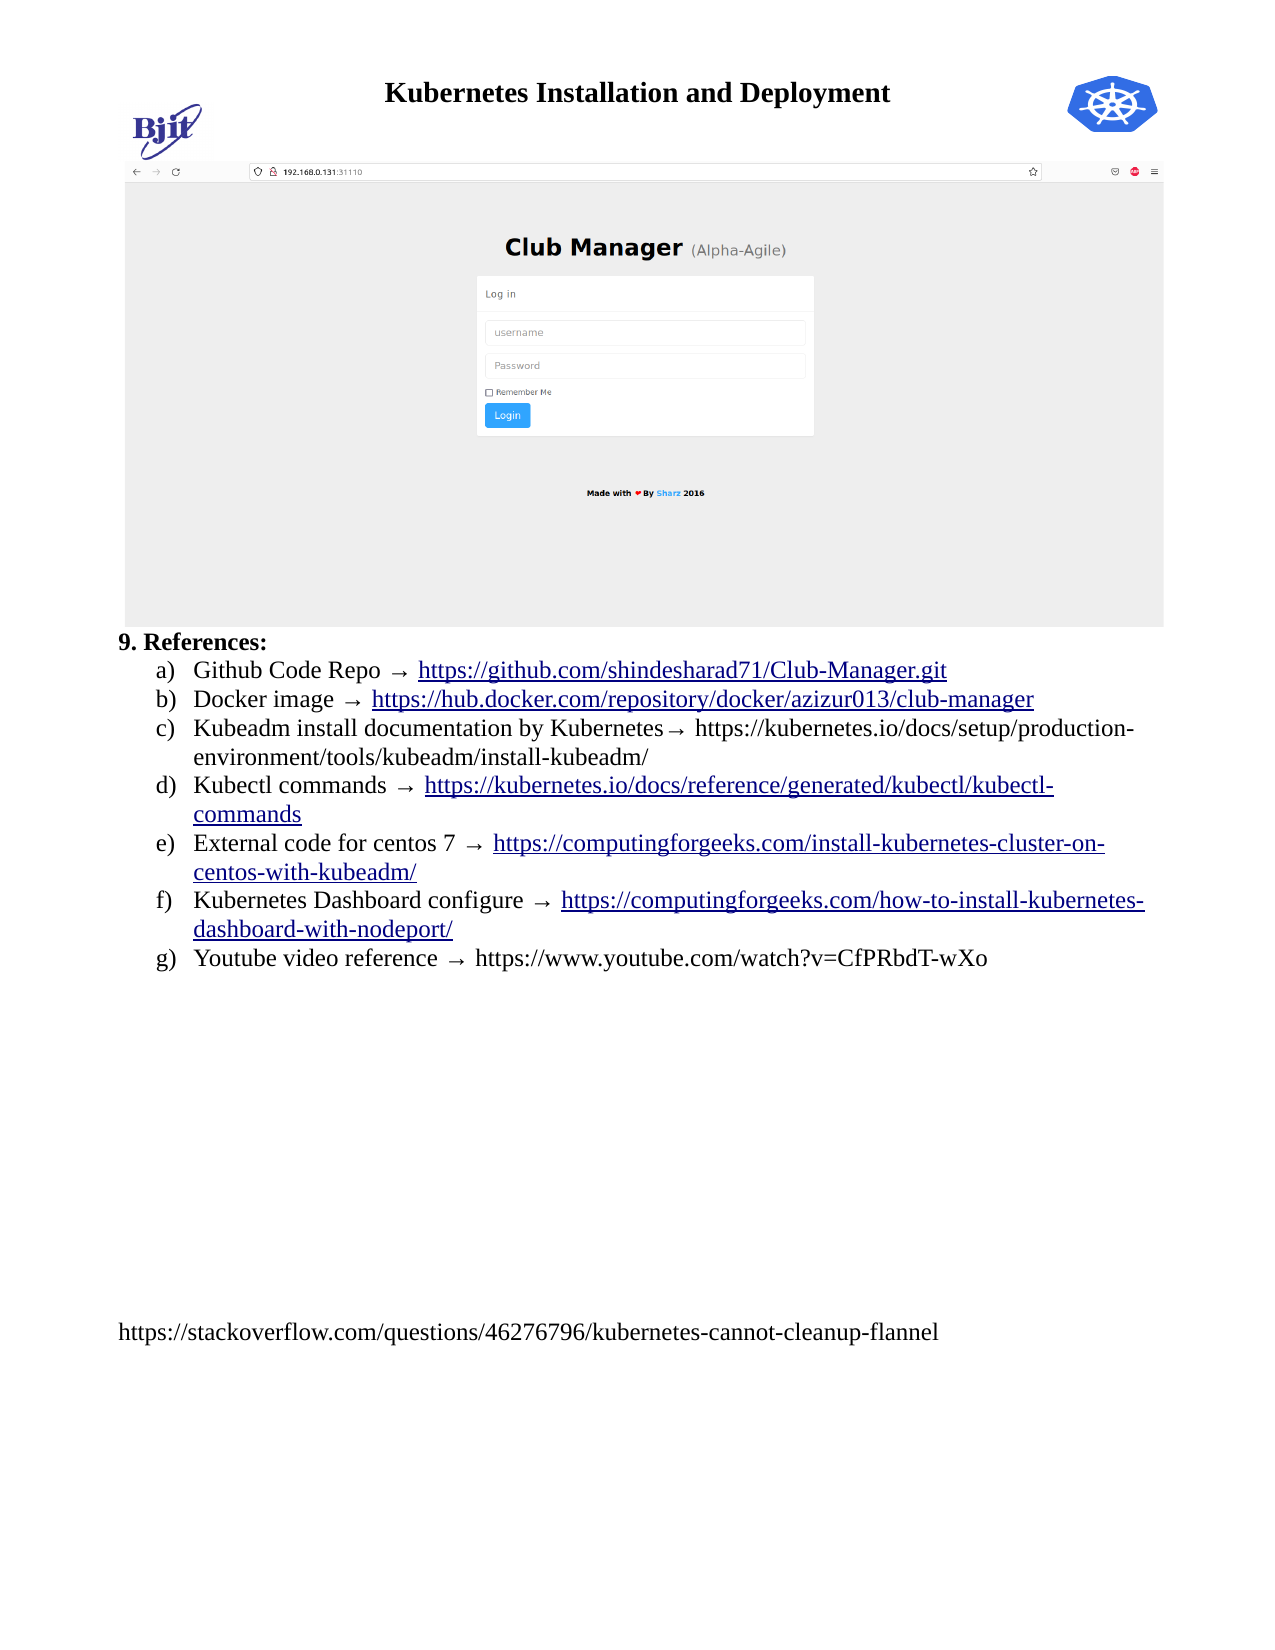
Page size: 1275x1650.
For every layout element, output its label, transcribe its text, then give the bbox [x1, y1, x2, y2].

list Kubeadm install documentation by Kubernetes→ https://kubernetes.io/docs/setup/production-environment/tools/kubeadm/install-kubeadm/ [156, 713, 1157, 770]
list External code for centos 7 → https://computingforgeeks.com/install-kubernetes-cluster-on-centos-with-kubeadm/ [156, 828, 1157, 885]
text https://stackoverflow.com/questions/46276796/kubernetes-cannot-cleanup-flannel [118, 1317, 1157, 1345]
list Youtube video reference → https://www.youtube.com/watch?v=CfPRbdT-wXo [156, 943, 1157, 972]
list Docker image → https://hub.docker.com/repository/docker/azizur013/club-manager [156, 684, 1157, 713]
list Kubectl commands → https://kubernetes.io/docs/reference/generated/kubectl/kubectl-commands [156, 770, 1157, 828]
list Kubernetes Dashboard configure → https://computingforgeeks.com/how-to-install-kubernetes-dashboard-with-nodeport/ [156, 885, 1157, 943]
list Github Code Repo → https://github.com/shindesharad71/Club-Manager.git [156, 655, 1157, 684]
text 9. References: [118, 392, 1157, 655]
